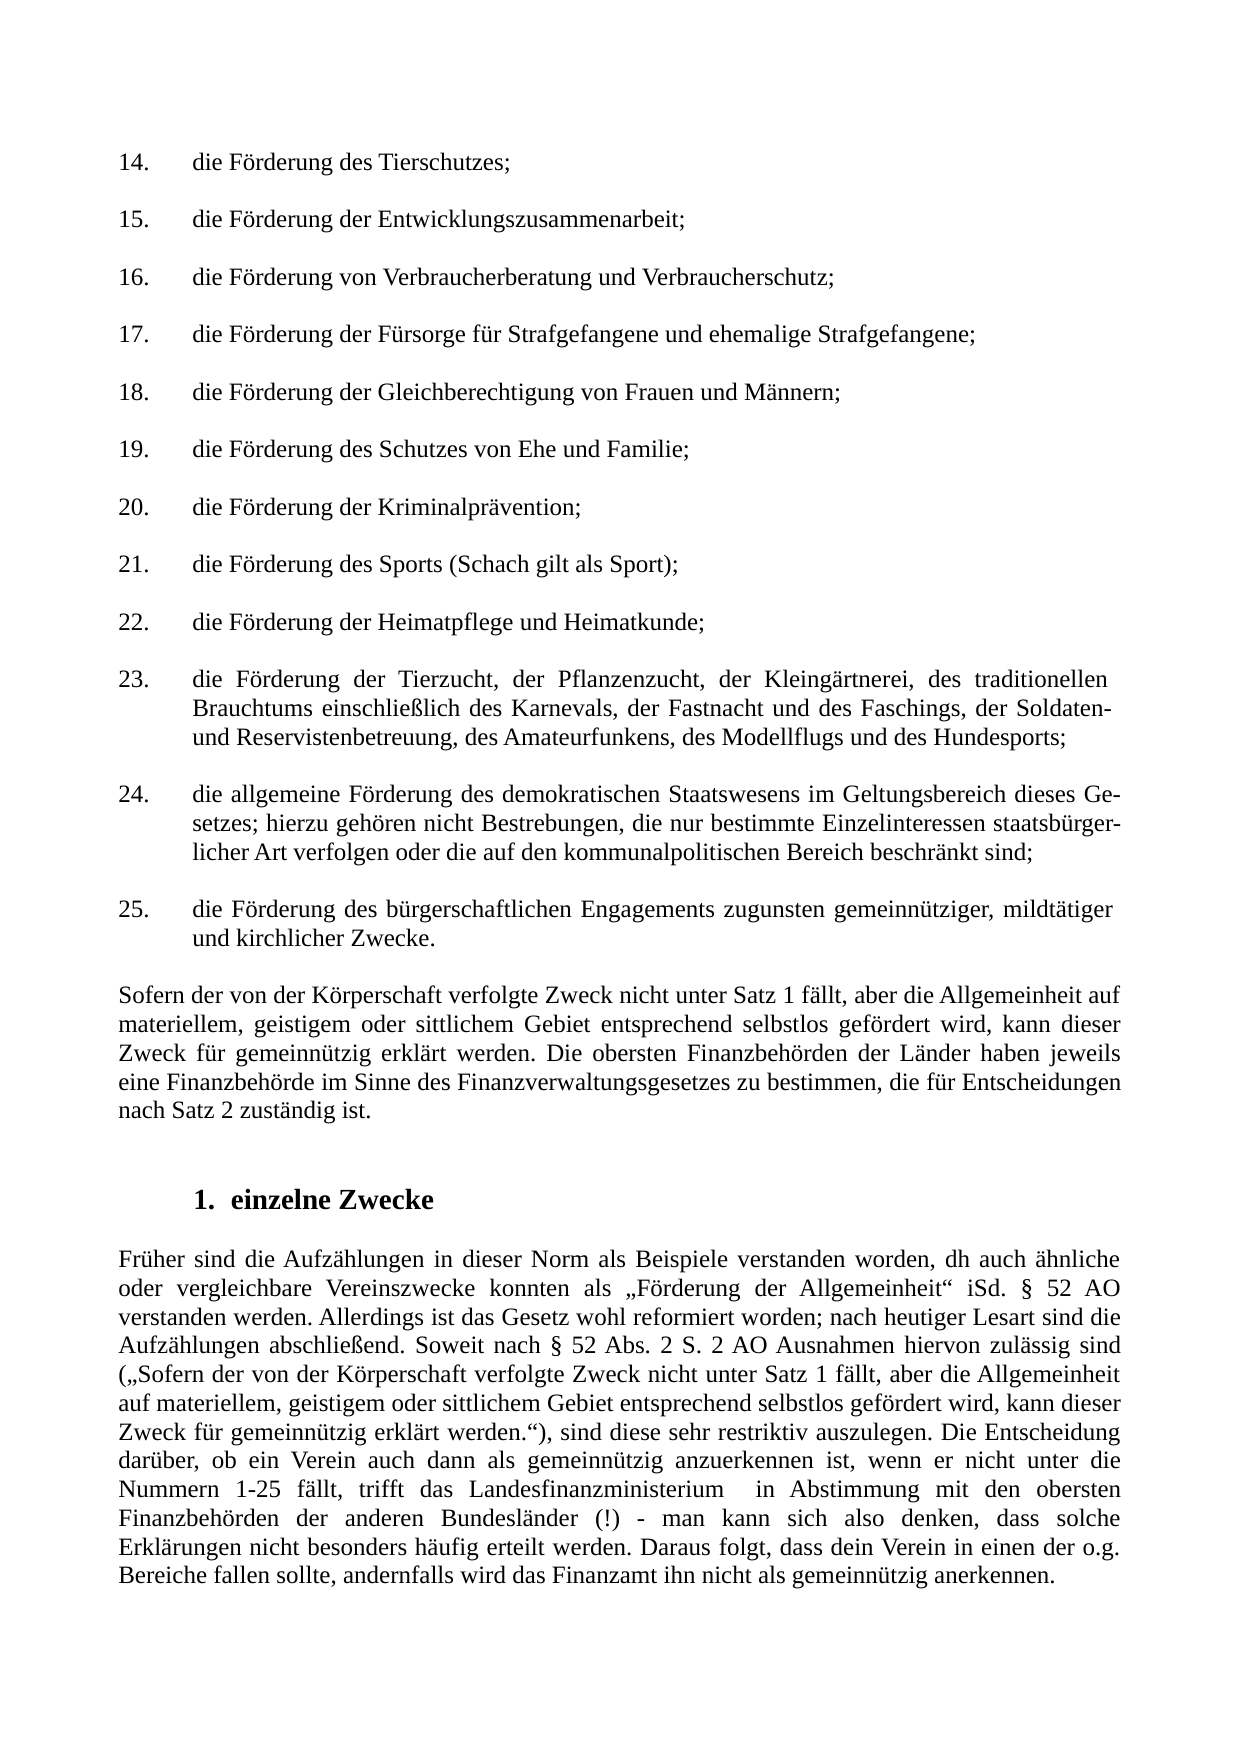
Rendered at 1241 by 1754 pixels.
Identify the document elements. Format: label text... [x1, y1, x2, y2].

subtitle 19. die Förderung des Schutzes von Ehe und Familie; [118, 434, 1122, 463]
subtitle 16. die Förderung von Verbraucherberatung und Verbraucherschutz; [118, 262, 1122, 291]
subtitle 21. die Förderung des Sports (Schach gilt als Sport); [118, 549, 1122, 578]
subtitle 17. die Förderung der Fürsorge für Strafgefangene und ehemalige Strafgefangene; [118, 319, 1122, 348]
text Sofern der von der Körperschaft verfolgte Zweck nicht unter Satz 1 fällt, aber die Allgemeinheit auf materiellem, geistigem oder sittlichem Gebiet entsprechend selbstlos gefördert wird, kann dieser Zweck für gemeinnützig erklärt werden. Die obersten Finanzbehörden der Länder haben jeweils eine Finanzbehörde im Sinne des Finanzverwaltungsgesetzes zu bestimmen, die für Entscheidungen nach Satz 2 zuständig ist. [118, 981, 1122, 1124]
subtitle 23. die Förderung der Tierzucht, der Pflanzenzucht, der Kleingärtnerei, des traditionellen Brauchtums einschließlich des Karnevals, der Fastnacht und des Faschings, der Soldaten- und Reservistenbetreuung, des Amateurfunkens, des Modellflugs und des Hundesports; [118, 664, 1122, 751]
subtitle 25. die Förderung des bürgerschaftlichen Engagements zugunsten gemeinnütziger, mildtätiger und kirchlicher Zwecke. [118, 894, 1122, 952]
subtitle 14. die Förderung des Tierschutzes; [118, 147, 1122, 176]
subtitle 18. die Förderung der Gleichberechtigung von Frauen und Männern; [118, 377, 1122, 406]
text Früher sind die Aufzählungen in dieser Norm als Beispiele verstanden worden, dh auch ähnliche oder vergleichbare Vereinszwecke konnten als „Förderung der Allgemeinheit“ iSd. § 52 AO verstanden werden. Allerdings ist das Gesetz wohl reformiert worden; nach heutiger Lesart sind die Aufzählungen abschließend. Soweit nach § 52 Abs. 2 S. 2 AO Ausnahmen hiervon zulässig sind („Sofern der von der Körperschaft verfolgte Zweck nicht unter Satz 1 fällt, aber die Allgemeinheit auf materiellem, geistigem oder sittlichem Gebiet entsprechend selbstlos gefördert wird, kann dieser Zweck für gemeinnützig erklärt werden.“), sind diese sehr restriktiv auszulegen. Die Entscheidung darüber, ob ein Verein auch dann als gemeinnützig anzuerkennen ist, wenn er nicht unter die Nummern 1-25 fällt, trifft das Landesfinanzministerium in Abstimmung mit den obersten Finanzbehörden der anderen Bundesländer (!) - man kann sich also denken, dass solche Erklärungen nicht besonders häufig erteilt werden. Daraus folgt, dass dein Verein in einen der o.g. Bereiche fallen sollte, andernfalls wird das Finanzamt ihn nicht als gemeinnützig anerkennen. [118, 1244, 1122, 1589]
subtitle 24. die allgemeine Förderung des demokratischen Staatswesens im Geltungsbereich dieses Ge- setzes; hierzu gehören nicht Bestrebungen, die nur bestimmte Einzelinteressen staatsbürger- licher Art verfolgen oder die auf den kommunalpolitischen Bereich beschränkt sind; [118, 779, 1122, 866]
subtitle 22. die Förderung der Heimatpflege und Heimatkunde; [118, 607, 1122, 636]
subtitle 15. die Förderung der Entwicklungszusammenarbeit; [118, 204, 1122, 233]
subtitle 20. die Förderung der Kriminalprävention; [118, 492, 1122, 521]
list einzelne Zwecke [193, 1182, 1122, 1215]
